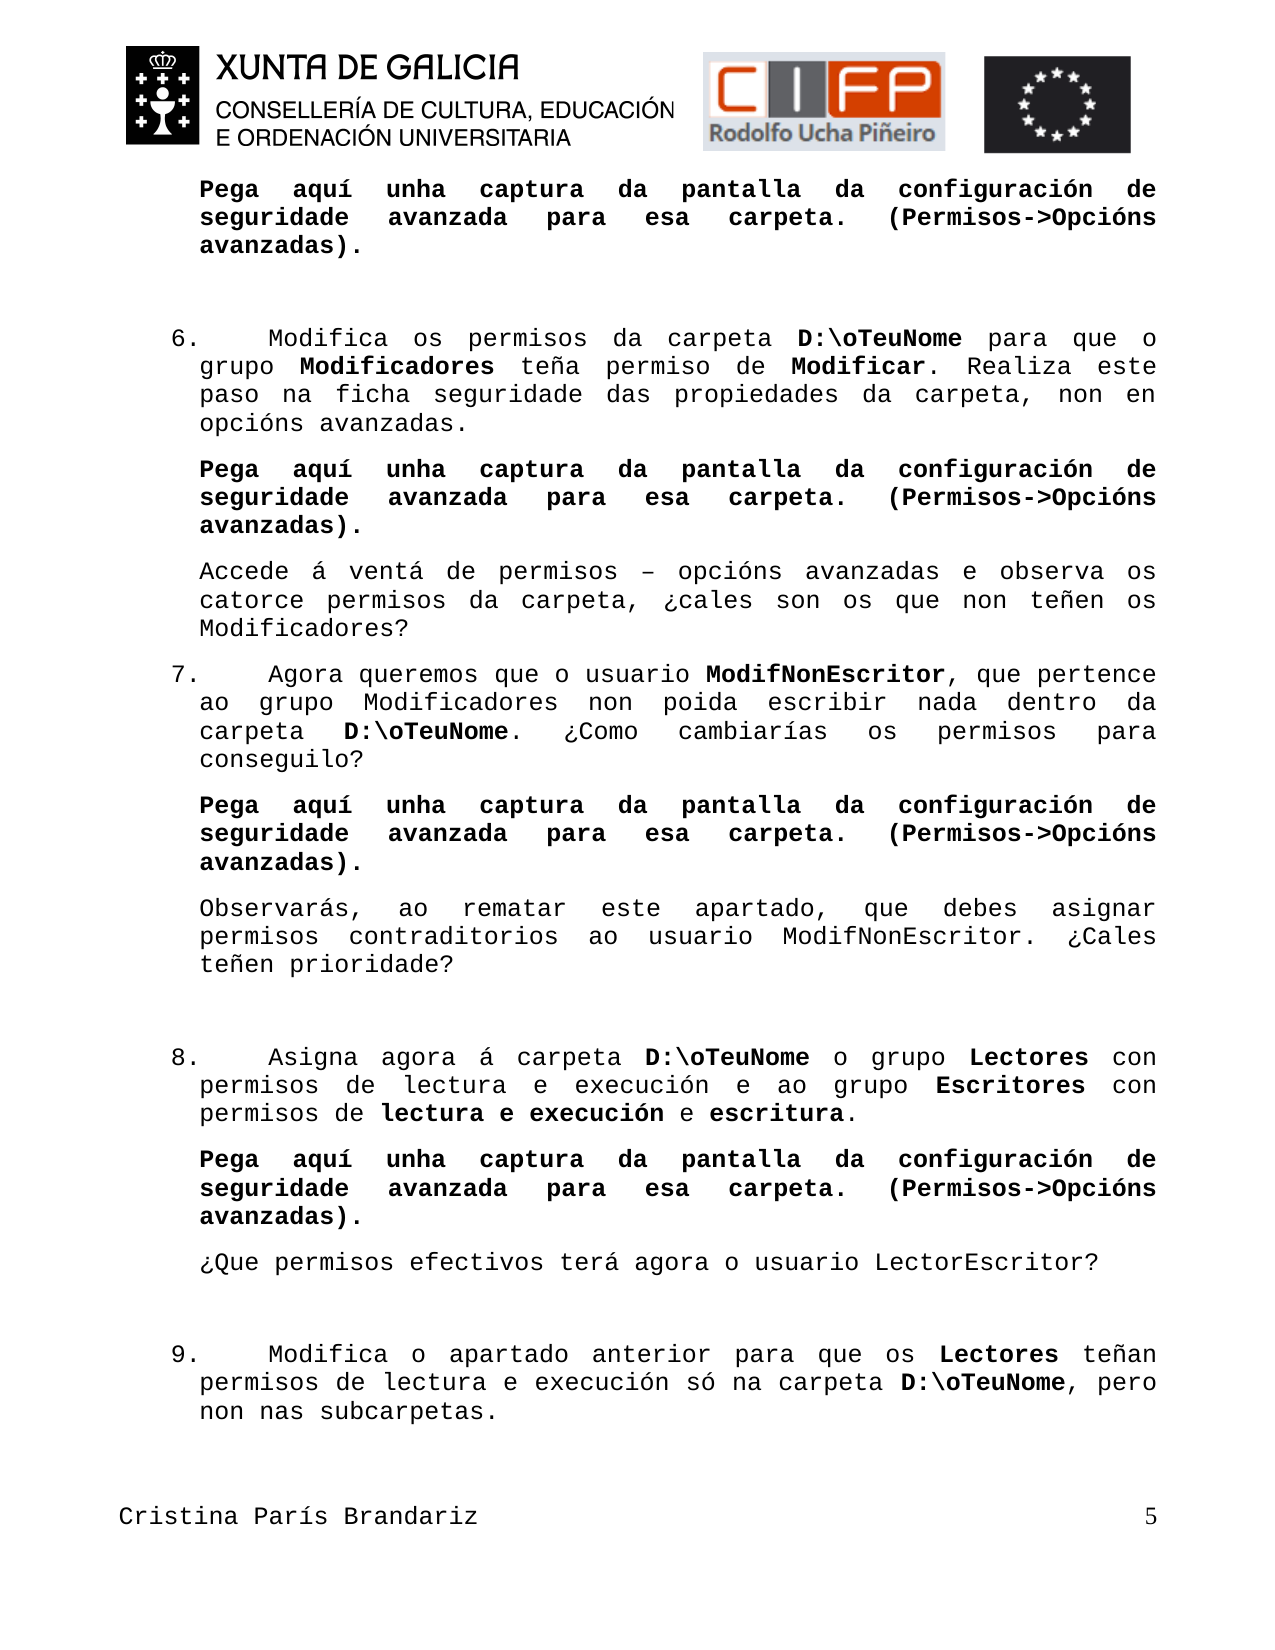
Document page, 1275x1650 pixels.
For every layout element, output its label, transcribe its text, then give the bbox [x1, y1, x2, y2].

list Modifica o apartado anterior para que os Lectores teñan permisos de lectura e execución só na carpeta D:\oTeuNome, pero non nas subcarpetas. [156, 1342, 1157, 1427]
picture [126, 46, 674, 146]
list Pega aquí unha captura da pantalla da configuración de seguridade avanzada para esa carpeta. (Permisos->Opcións avanzadas). [156, 793, 1157, 878]
list Observarás, ao rematar este apartado, que debes asignar permisos contraditorios ao usuario ModifNonEscritor. ¿Cales teñen prioridade? [156, 895, 1157, 980]
list Pega aquí unha captura da pantalla da configuración de seguridade avanzada para esa carpeta. (Permisos->Opcións avanzadas). [156, 1147, 1157, 1232]
list Agora queremos que o usuario ModifNonEscritor, que pertence ao grupo Modificadores non poida escribir nada dentro da carpeta D:\oTeuNome. ¿Como cambiarías os permisos para conseguilo? [156, 662, 1157, 775]
list Accede á ventá de permisos – opcións avanzadas e observa os catorce permisos da carpeta, ¿cales son os que non teñen os Modificadores? [156, 559, 1157, 644]
list Asigna agora á carpeta D:\oTeuNome o grupo Lectores con permisos de lectura e execución e ao grupo Escritores con permisos de lectura e execución e escritura. [156, 1044, 1157, 1129]
picture [703, 52, 946, 151]
list ¿Que permisos efectivos terá agora o usuario LectorEscritor? [156, 1249, 1157, 1278]
picture [983, 55, 1134, 155]
list Pega aquí unha captura da pantalla da configuración de seguridade avanzada para esa carpeta. (Permisos->Opcións avanzadas). [156, 456, 1157, 541]
list Modifica os permisos da carpeta D:\oTeuNome para que o grupo Modificadores teña permiso de Modificar. Realiza este paso na ficha seguridade das propiedades da carpeta, non en opcións avanzadas. [156, 325, 1157, 438]
list Pega aquí unha captura da pantalla da configuración de seguridade avanzada para esa carpeta. (Permisos->Opcións avanzadas). [156, 176, 1157, 261]
